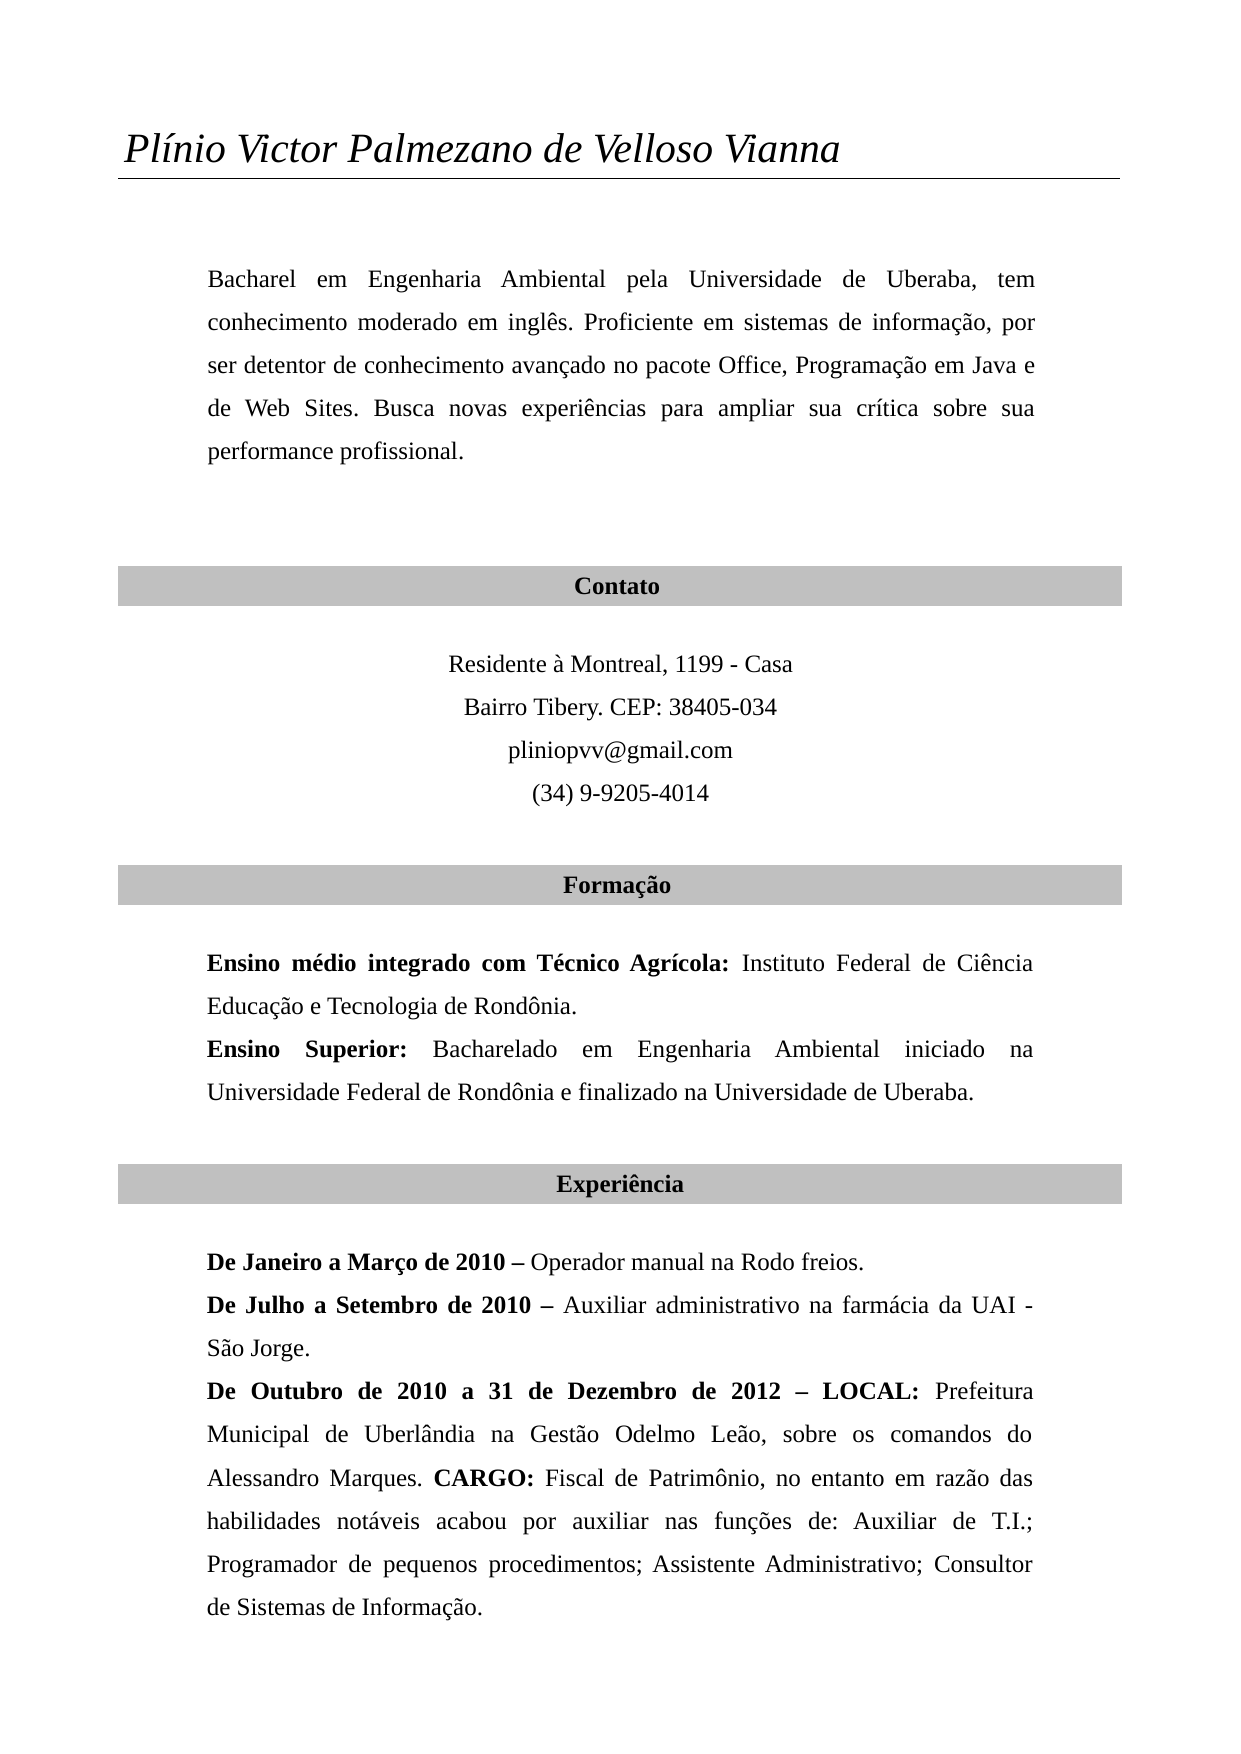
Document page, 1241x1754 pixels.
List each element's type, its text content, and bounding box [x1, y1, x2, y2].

table_header Formação [118, 865, 1122, 905]
text pliniopvv@gmail.com [207, 735, 1033, 764]
table_header Experiência [118, 1164, 1122, 1204]
text De Outubro de 2010 a 31 de Dezembro de 2012 – LOCAL: Prefeitura Municipal de Uberlândia na Gestão Odelmo Leão, sobre os comandos do Alessandro Marques. CARGO: Fiscal de Patrimônio, no entanto em razão das habilidades notáveis acabou por auxiliar nas funções de: Auxiliar de T.I.; Programador de pequenos procedimentos; Assistente Administrativo; Consultor de Sistemas de Informação. [207, 1376, 1033, 1621]
table_header Contato [118, 566, 1122, 606]
table_header Plínio Victor Palmezano de Velloso Vianna [118, 118, 1120, 177]
text Residente à Montreal, 1199 - Casa [207, 649, 1033, 678]
text De Julho a Setembro de 2010 – Auxiliar administrativo na farmácia da UAI - São Jorge. [207, 1290, 1033, 1362]
text (34) 9-9205-4014 [207, 778, 1033, 807]
text Bacharel em Engenharia Ambiental pela Universidade de Uberaba, tem conhecimento moderado em inglês. Proficiente em sistemas de informação, por ser detentor de conhecimento avançado no pacote Office, Programação em Java e de Web Sites. Busca novas experiências para ampliar sua crítica sobre sua performance profissional. [207, 264, 1036, 465]
text Bairro Tibery. CEP: 38405-034 [207, 692, 1033, 721]
text De Janeiro a Março de 2010 – Operador manual na Rodo freios. [207, 1247, 1033, 1276]
text Ensino Superior: Bacharelado em Engenharia Ambiental iniciado na Universidade Federal de Rondônia e finalizado na Universidade de Uberaba. [207, 1034, 1033, 1106]
text Ensino médio integrado com Técnico Agrícola: Instituto Federal de Ciência Educação e Tecnologia de Rondônia. [207, 948, 1033, 1020]
